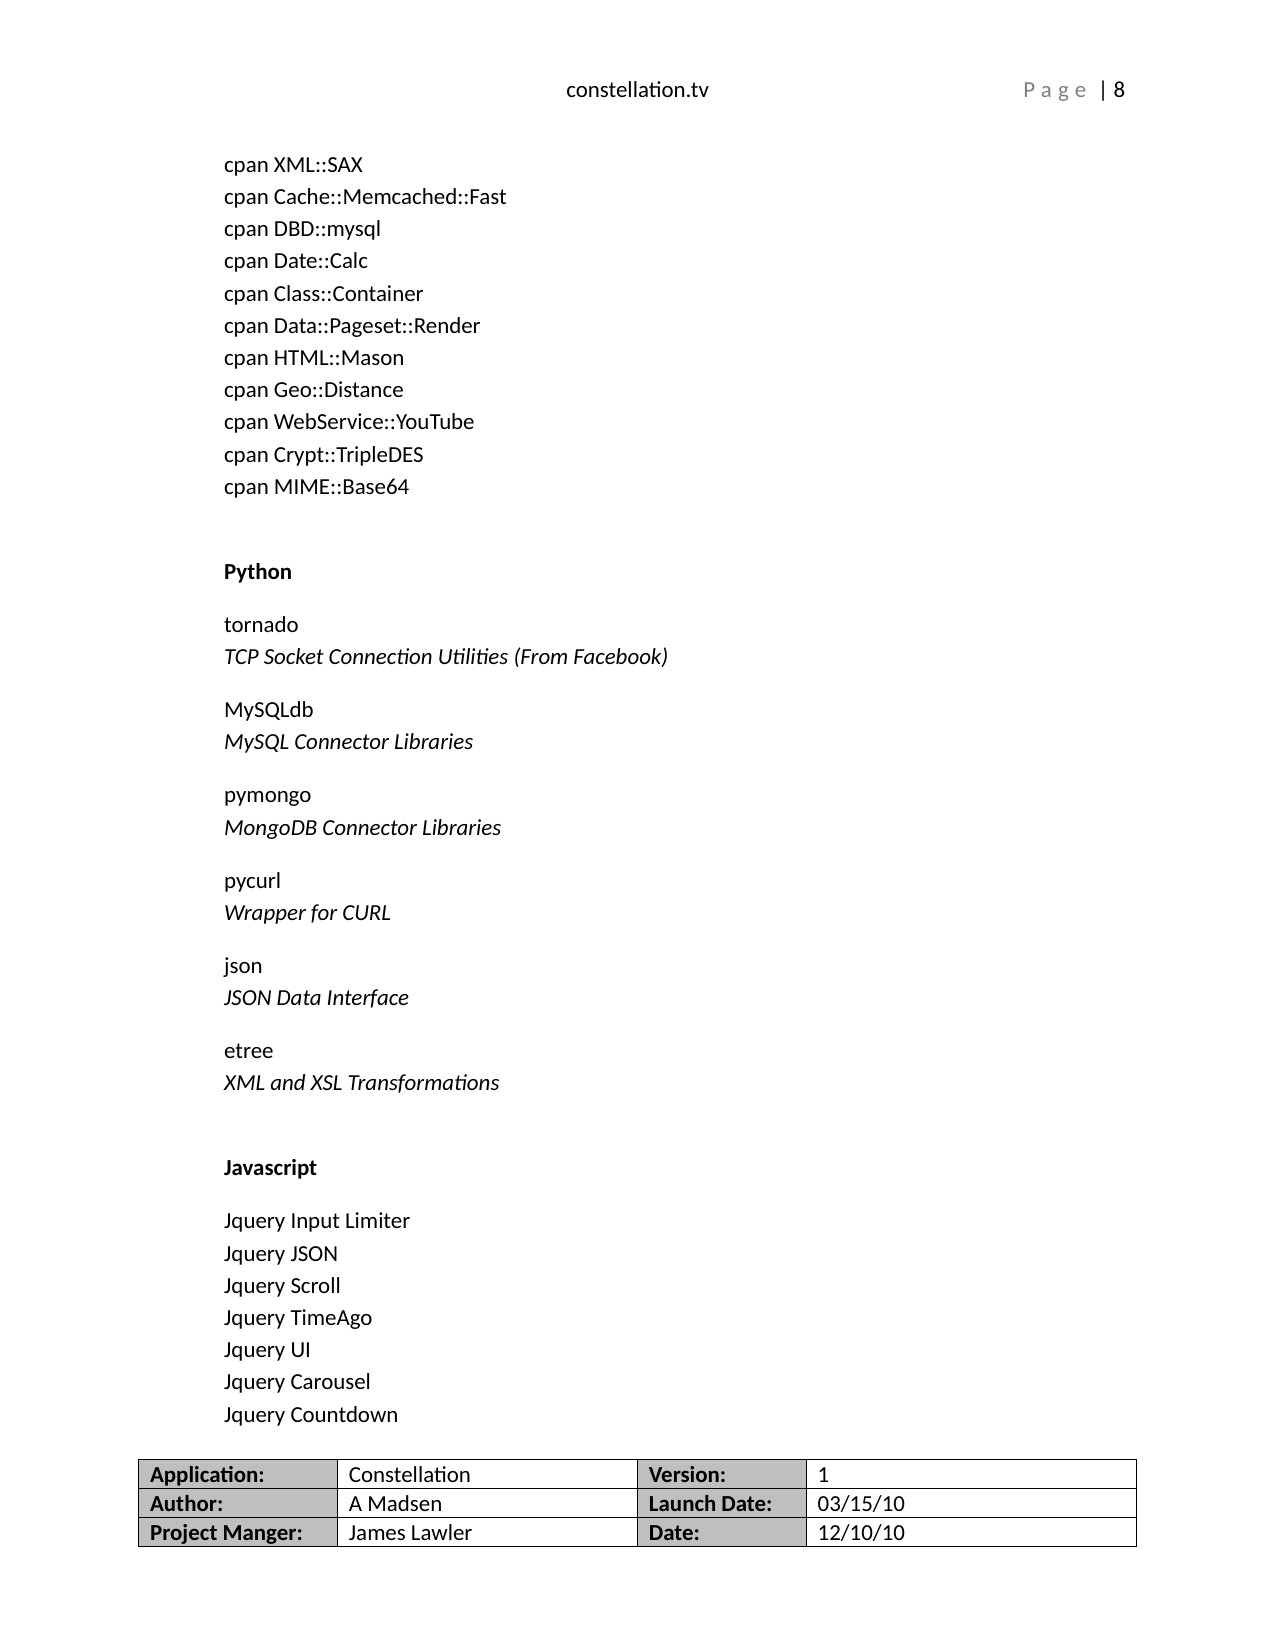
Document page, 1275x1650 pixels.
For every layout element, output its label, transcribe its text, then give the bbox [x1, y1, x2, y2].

text MySQLdb MySQL Connector Libraries [224, 695, 1125, 756]
text tornado TCP Socket Connection Utilities (From Facebook) [224, 610, 1125, 670]
text cpan XML::SAX cpan Cache::Memcached::Fast cpan DBD::mysql cpan Date::Calc cpan Class::Container cpan Data::Pageset::Render cpan HTML::Mason cpan Geo::Distance cpan WebService::YouTube cpan Crypt::TripleDES cpan MIME::Base64 [224, 150, 1125, 532]
text Javascript [224, 1153, 1125, 1182]
text Jquery Input Limiter Jquery JSON Jquery Scroll Jquery TimeAgo Jquery UI Jquery Carousel Jquery Countdown [224, 1207, 1125, 1428]
text json JSON Data Interface [224, 951, 1125, 1011]
text etree XML and XSL Transformations [224, 1036, 1125, 1128]
text Python [224, 557, 1125, 585]
text pymongo MongoDB Connector Libraries [224, 781, 1125, 841]
text pycurl Wrapper for CURL [224, 866, 1125, 926]
